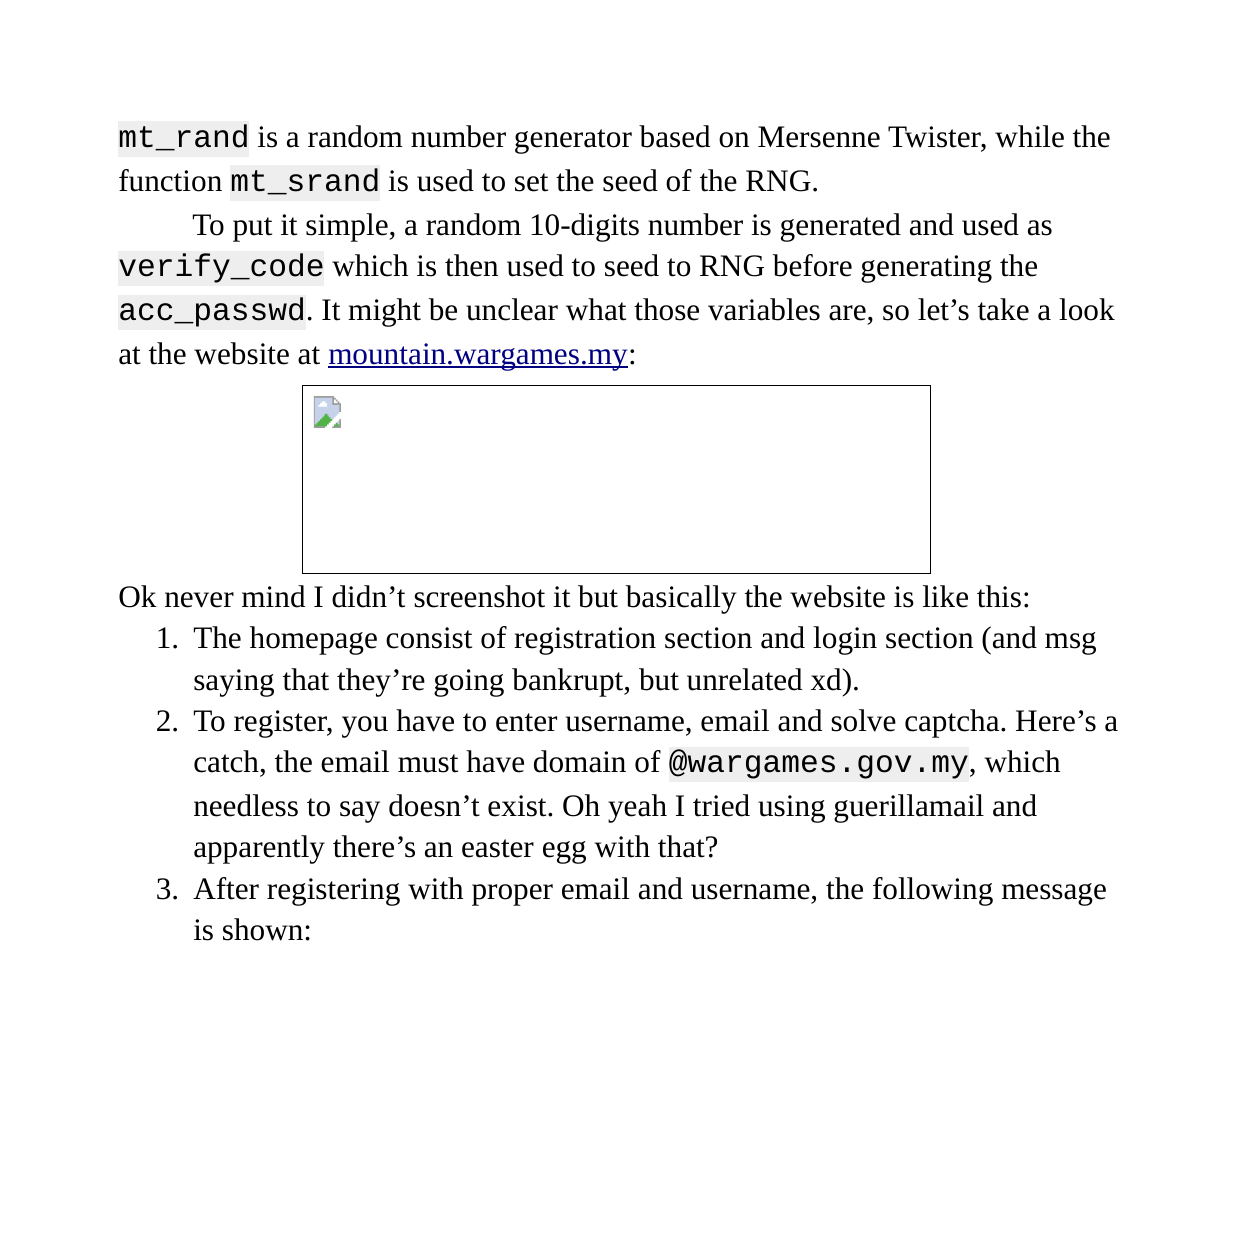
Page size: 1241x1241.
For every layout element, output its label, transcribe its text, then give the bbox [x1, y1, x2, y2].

text From the content we can see that something called verify_code is generated with mt_rand, and mt_srand is called with verify_code. Next, acc_passwd is generated with mt_rand again. Ducky search reveals mt_rand is a random number generator based on Mersenne Twister, while the function mt_srand is used to set the seed of the RNG. [118, 118, 1122, 201]
list To register, you have to enter username, email and solve captcha. Here’s a catch, the email must have domain of @wargames.gov.my, which needless to say doesn’t exist. Oh yeah I tried using guerillamail and apparently there’s an easter egg with that? [156, 702, 1122, 864]
list The homepage consist of registration section and login section (and msg saying that they’re going bankrupt, but unrelated xd). [156, 620, 1122, 697]
picture [313, 396, 341, 428]
text To put it simple, a random 10-digits number is generated and used as verify_code which is then used to seed to RNG before generating the acc_passwd. It might be unclear what those variables are, so let’s take a look at the website at mountain.wargames.my: [118, 206, 1122, 371]
text Ok never mind I didn’t screenshot it but basically the website is like this: [118, 376, 1122, 614]
list After registering with proper email and username, the following message is shown: [156, 870, 1122, 947]
